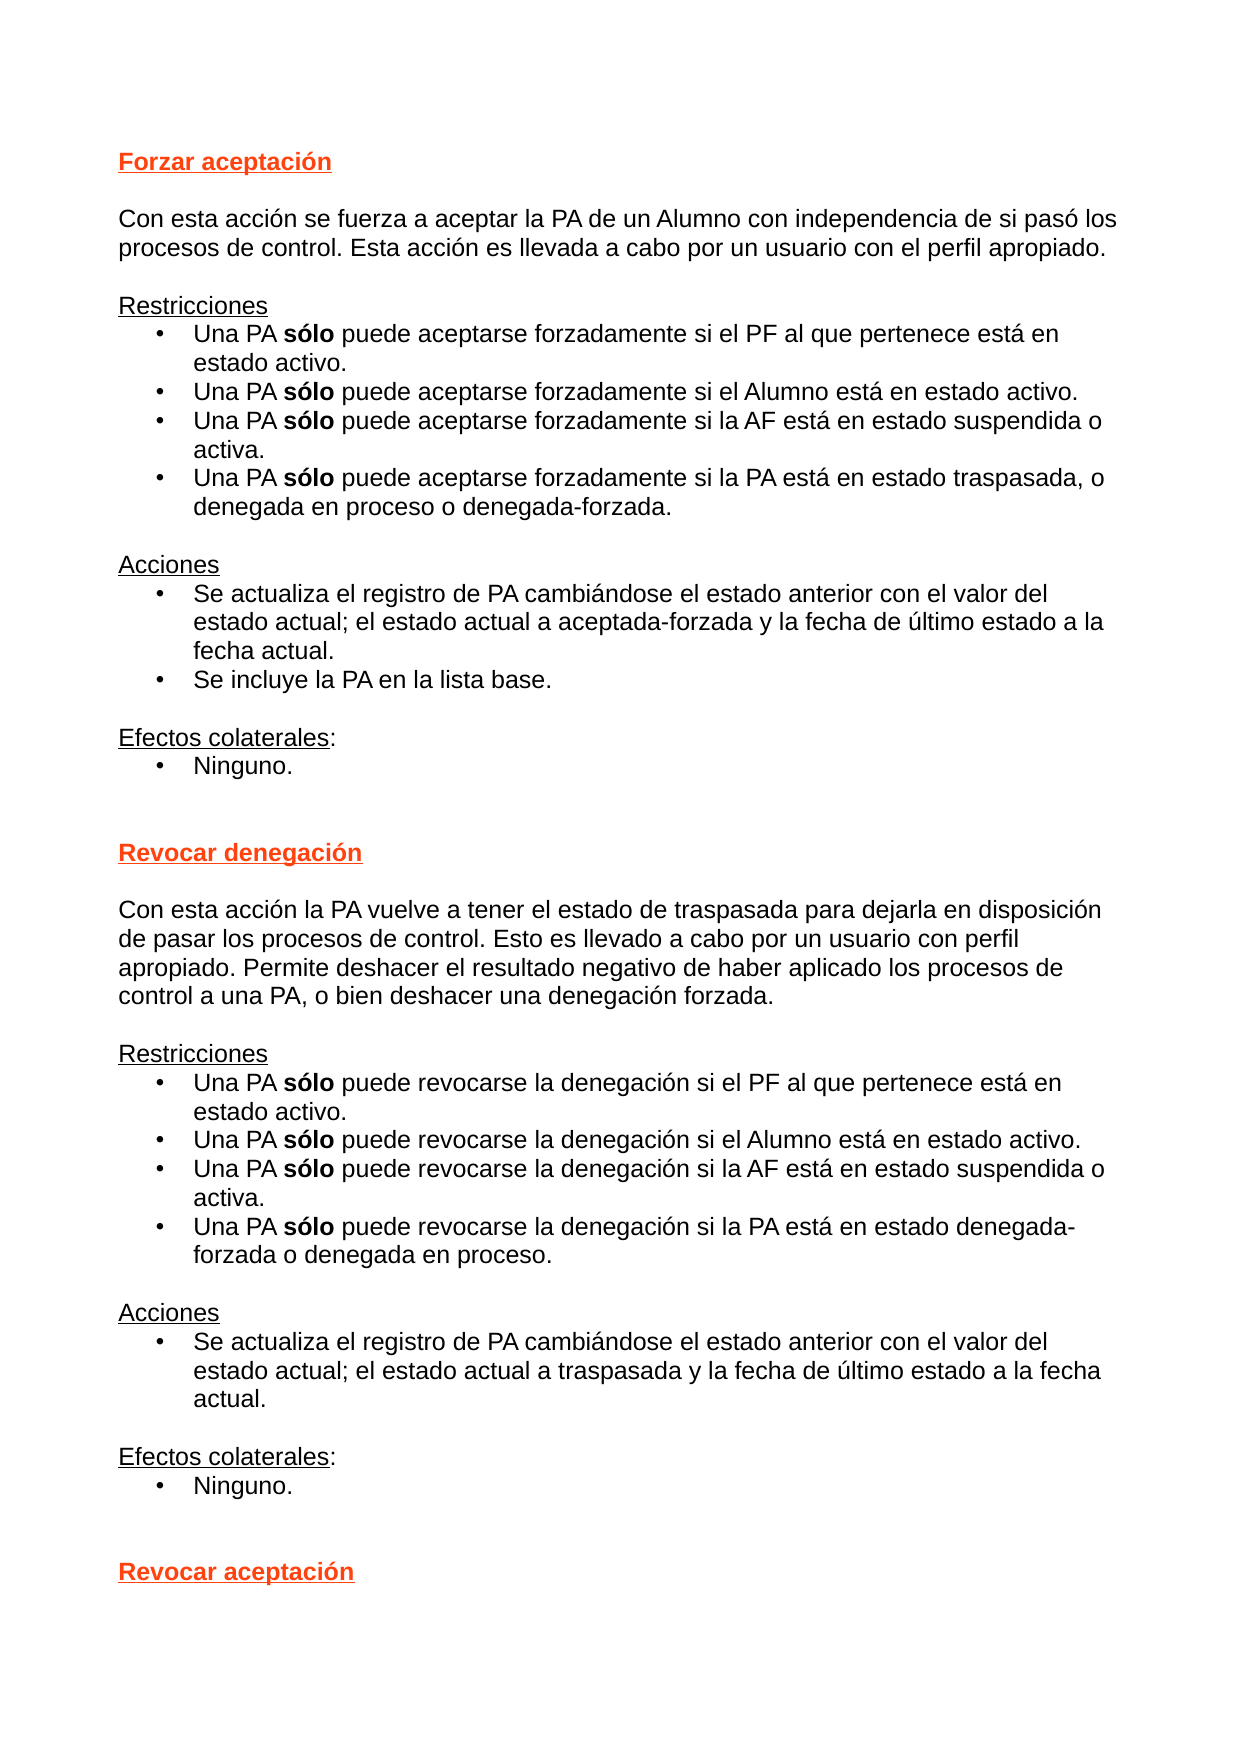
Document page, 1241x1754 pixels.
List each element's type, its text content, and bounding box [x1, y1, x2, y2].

list Ninguno. [156, 751, 1122, 780]
text Acciones [118, 1298, 1122, 1327]
list Se actualiza el registro de PA cambiándose el estado anterior con el valor del estado actual; el estado actual a traspasada y la fecha de último estado a la fecha actual. [156, 1327, 1122, 1413]
list Una PA sólo puede revocarse la denegación si la PA está en estado denegada-forzada o denegada en proceso. [156, 1212, 1122, 1269]
text Con esta acción la PA vuelve a tener el estado de traspasada para dejarla en disposición de pasar los procesos de control. Esto es llevado a cabo por un usuario con perfil apropiado. Permite deshacer el resultado negativo de haber aplicado los procesos de control a una PA, o bien deshacer una denegación forzada. [118, 895, 1122, 1010]
text Acciones [118, 550, 1122, 578]
list Una PA sólo puede aceptarse forzadamente si el Alumno está en estado activo. [156, 377, 1122, 406]
list Una PA sólo puede revocarse la denegación si la AF está en estado suspendida o activa. [156, 1154, 1122, 1212]
text Con esta acción se fuerza a aceptar la PA de un Alumno con independencia de si pasó los procesos de control. Esta acción es llevada a cabo por un usuario con el perfil apropiado. [118, 204, 1122, 262]
list Una PA sólo puede revocarse la denegación si el Alumno está en estado activo. [156, 1125, 1122, 1154]
text Restricciones [118, 291, 1122, 319]
text Revocar aceptación [118, 1557, 1122, 1586]
text Efectos colaterales: [118, 722, 1122, 751]
list Una PA sólo puede aceptarse forzadamente si la AF está en estado suspendida o activa. [156, 406, 1122, 463]
list Una PA sólo puede aceptarse forzadamente si la PA está en estado traspasada, o denegada en proceso o denegada-forzada. [156, 463, 1122, 521]
list Se incluye la PA en la lista base. [156, 665, 1122, 694]
list Ninguno. [156, 1471, 1122, 1499]
text Restricciones [118, 1039, 1122, 1068]
text Efectos colaterales: [118, 1442, 1122, 1471]
text Forzar aceptación [118, 147, 1122, 176]
list Una PA sólo puede aceptarse forzadamente si el PF al que pertenece está en estado activo. [156, 319, 1122, 377]
text Revocar denegación [118, 838, 1122, 866]
list Una PA sólo puede revocarse la denegación si el PF al que pertenece está en estado activo. [156, 1068, 1122, 1125]
list Se actualiza el registro de PA cambiándose el estado anterior con el valor del estado actual; el estado actual a aceptada-forzada y la fecha de último estado a la fecha actual. [156, 578, 1122, 665]
